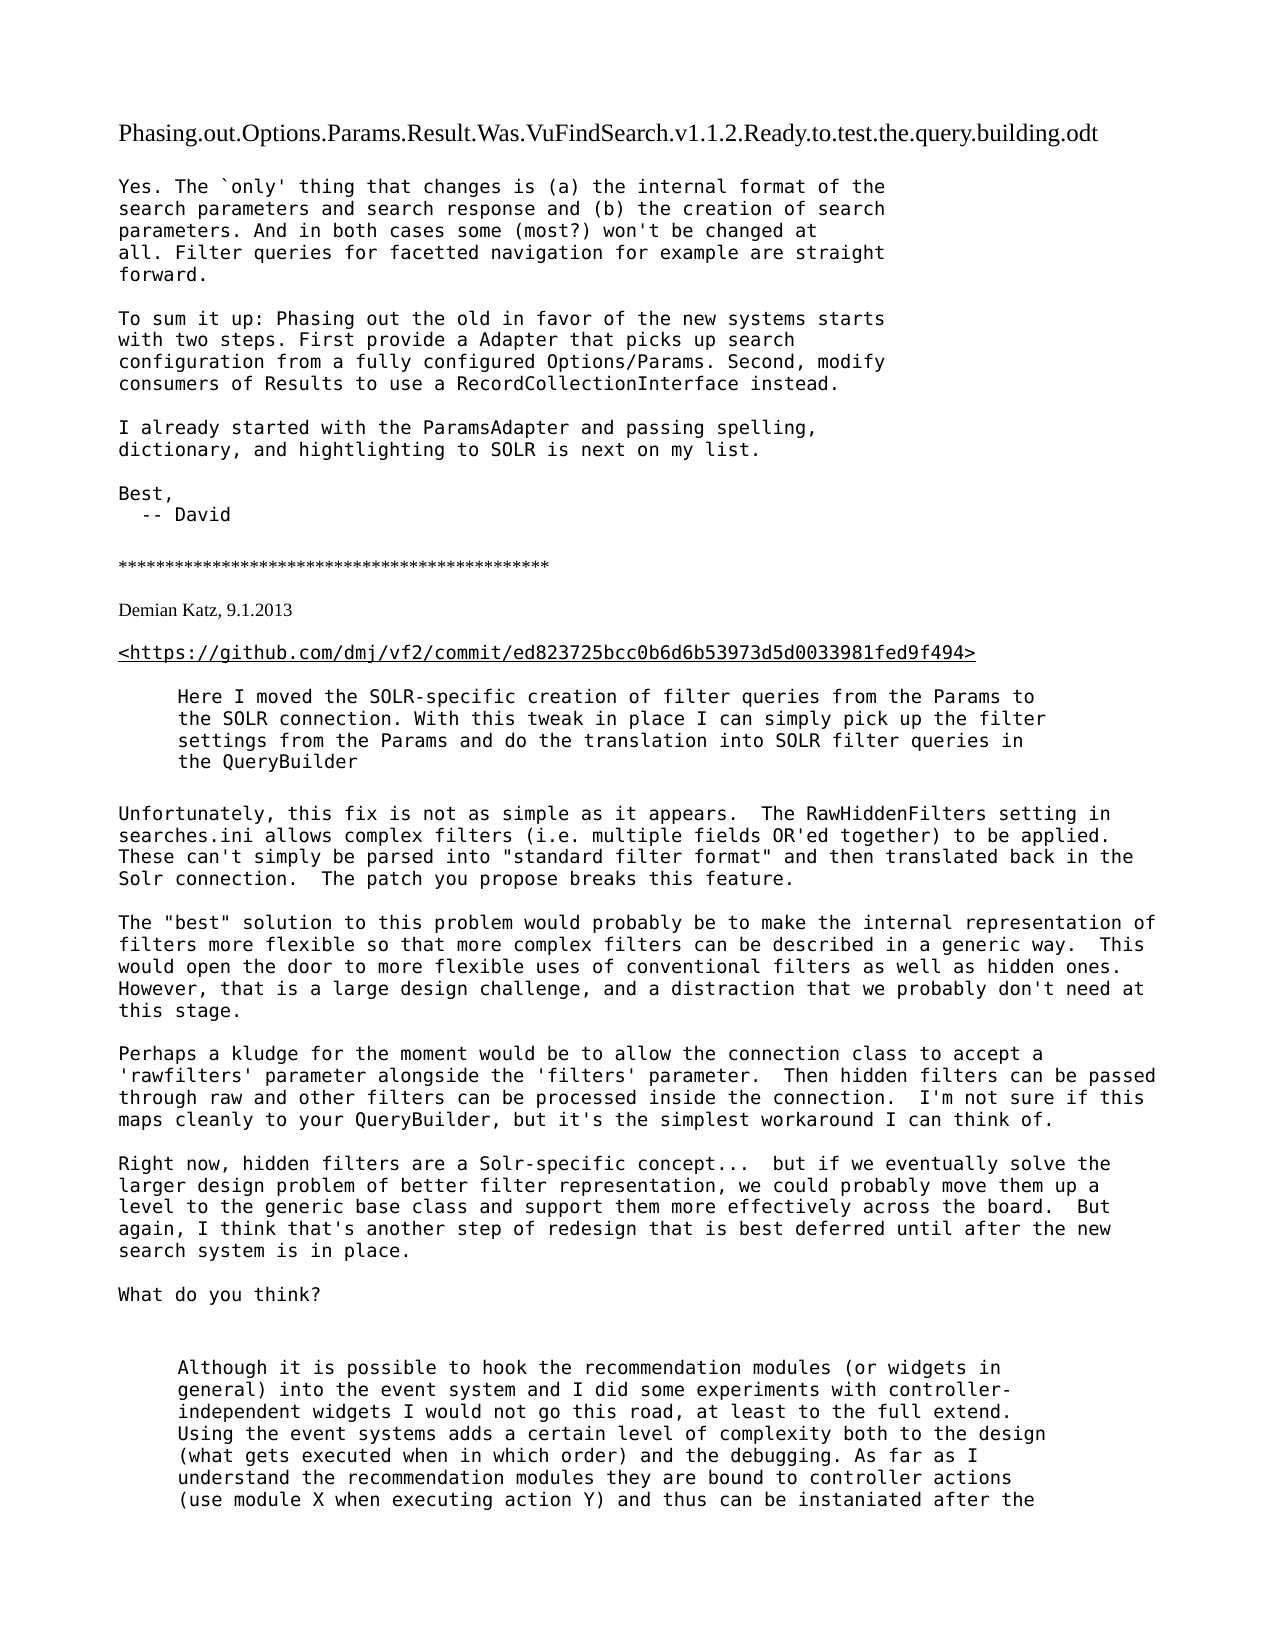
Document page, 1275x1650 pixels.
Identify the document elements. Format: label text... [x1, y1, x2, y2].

text Right now, hidden filters are a Solr-specific concept... but if we eventually solve the larger design problem of better filter representation, we could probably move them up a level to the generic base class and support them more effectively across the board. But again, I think that's another step of redesign that is best deferred until after the new search system is in place. [118, 1153, 1157, 1262]
text Yes. The `only' thing that changes is (a) the internal format of the [118, 176, 1157, 198]
text Here I moved the SOLR-specific creation of filter queries from the Params to [177, 686, 1098, 708]
text -- David [118, 504, 1157, 526]
text (what gets executed when in which order) and the debugging. As far as I [177, 1445, 1098, 1467]
text <https://github.com/dmj/vf2/commit/ed823725bcc0b6d6b53973d5d0033981fed9f494> [118, 642, 1157, 664]
text ********************************************** Demian Katz, 9.1.2013 [118, 556, 1157, 621]
text dictionary, and hightlighting to SOLR is next on my list. [118, 439, 1157, 461]
text the SOLR connection. With this tweak in place I can simply pick up the filter [177, 708, 1098, 729]
text I already started with the ParamsAdapter and passing spelling, [118, 417, 1157, 439]
text To sum it up: Phasing out the old in favor of the new systems starts [118, 308, 1157, 329]
text What do you think? [118, 1284, 1157, 1306]
text understand the recommendation modules they are bound to controller actions [177, 1467, 1098, 1488]
text consumers of Results to use a RecordCollectionInterface instead. [118, 373, 1157, 395]
text configuration from a fully configured Options/Params. Second, modify [118, 351, 1157, 373]
text all. Filter queries for facetted navigation for example are straight [118, 242, 1157, 264]
text settings from the Params and do the translation into SOLR filter queries in [177, 729, 1098, 751]
text Perhaps a kludge for the moment would be to allow the connection class to accept a 'rawfilters' parameter alongside the 'filters' parameter. Then hidden filters can be passed through raw and other filters can be processed inside the connection. I'm not sure if this maps cleanly to your QueryBuilder, but it's the simplest workaround I can think of. [118, 1043, 1157, 1131]
text general) into the event system and I did some experiments with controller- [177, 1379, 1098, 1401]
text with two steps. First provide a Adapter that picks up search [118, 329, 1157, 351]
text Best, [118, 483, 1157, 504]
text forward. [118, 264, 1157, 286]
text parameters. And in both cases some (most?) won't be changed at [118, 220, 1157, 242]
text Although it is possible to hook the recommendation modules (or widgets in [177, 1357, 1098, 1379]
text (use module X when executing action Y) and thus can be instaniated after the [177, 1488, 1098, 1510]
text The "best" solution to this problem would probably be to make the internal representation of filters more flexible so that more complex filters can be described in a generic way. This would open the door to more flexible uses of conventional filters as well as hidden ones. However, that is a large design challenge, and a distraction that we probably don't need at this stage. [118, 912, 1157, 1022]
text independent widgets I would not go this road, at least to the full extend. [177, 1401, 1098, 1423]
text Unfortunately, this fix is not as simple as it appears. The RawHiddenFilters setting in searches.ini allows complex filters (i.e. multiple fields OR'ed together) to be applied. These can't simply be parsed into "standard filter format" and then translated back in the Solr connection. The patch you propose breaks this feature. [118, 803, 1157, 890]
text search parameters and search response and (b) the creation of search [118, 198, 1157, 220]
text the QueryBuilder [177, 751, 1098, 773]
text Using the event systems adds a certain level of complexity both to the design [177, 1423, 1098, 1445]
